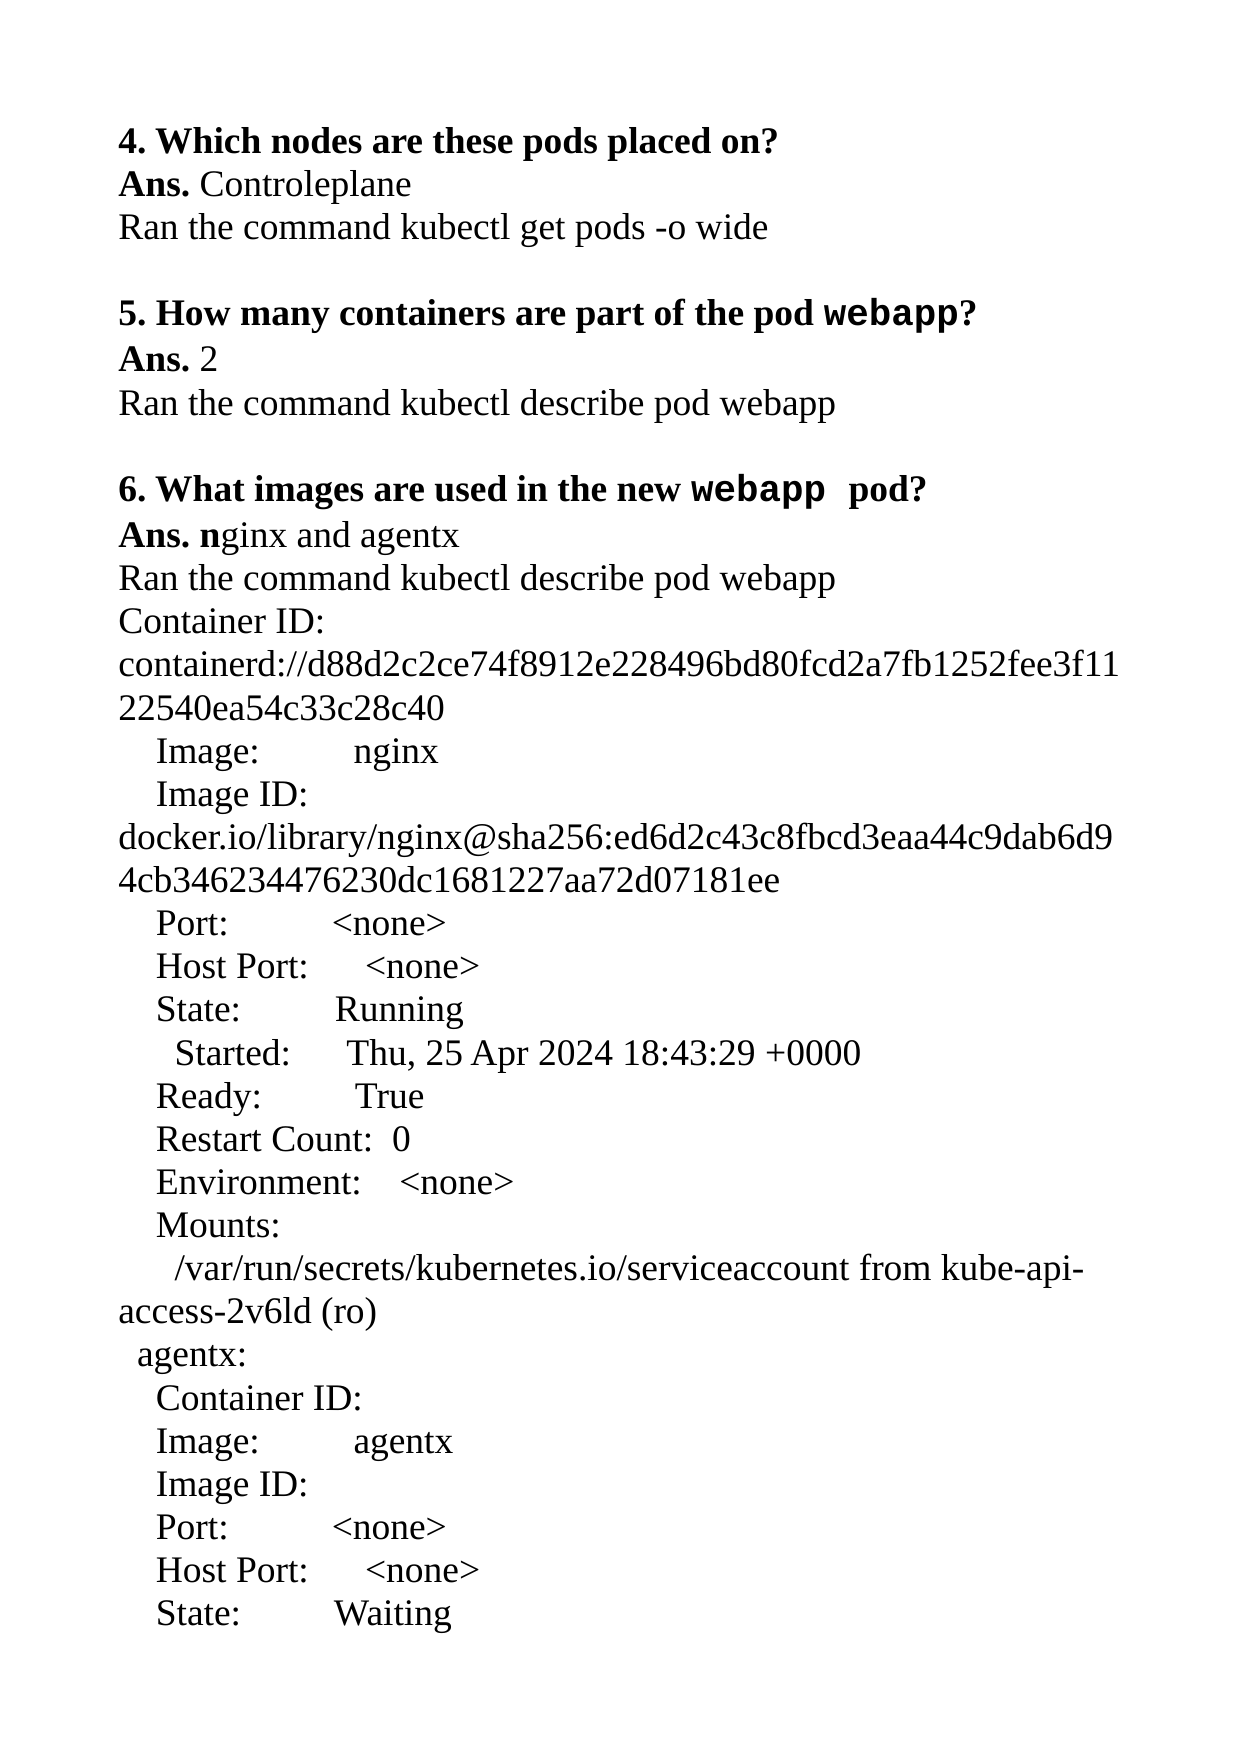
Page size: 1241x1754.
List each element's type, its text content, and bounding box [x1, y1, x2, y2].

text Ready: True [118, 1073, 1122, 1116]
text agentx: [118, 1332, 1122, 1375]
text Ran the command kubectl get pods -o wide [118, 204, 1122, 247]
text /var/run/secrets/kubernetes.io/serviceaccount from kube-api-access-2v6ld (ro) [118, 1246, 1122, 1332]
text State: Running [118, 987, 1122, 1030]
text Started: Thu, 25 Apr 2024 18:43:29 +0000 [118, 1030, 1122, 1073]
text Image: nginx [118, 728, 1122, 771]
text 4. Which nodes are these pods placed on? [118, 118, 1122, 161]
text Restart Count: 0 [118, 1116, 1122, 1159]
text Image: agentx [118, 1418, 1122, 1461]
text State: Waiting [118, 1591, 1122, 1634]
text Image ID: [118, 1461, 1122, 1504]
text 6. What images are used in the new webapp pod? [118, 466, 1122, 512]
text Mounts: [118, 1202, 1122, 1246]
text Ran the command kubectl describe pod webapp [118, 556, 1122, 599]
text Ans. Controleplane [118, 161, 1122, 204]
text Environment: <none> [118, 1159, 1122, 1202]
text Container ID: containerd://d88d2c2ce74f8912e228496bd80fcd2a7fb1252fee3f1122540ea54c33c28c40 [118, 599, 1122, 728]
text Port: <none> [118, 901, 1122, 944]
text Ans. nginx and agentx [118, 512, 1122, 556]
text Ran the command kubectl describe pod webapp [118, 380, 1122, 423]
text Image ID: docker.io/library/nginx@sha256:ed6d2c43c8fbcd3eaa44c9dab6d94cb346234476230dc1681227aa72d07181ee [118, 771, 1122, 901]
text Host Port: <none> [118, 944, 1122, 987]
text 5. How many containers are part of the pod webapp? [118, 291, 1122, 337]
text Host Port: <none> [118, 1547, 1122, 1591]
text Container ID: [118, 1375, 1122, 1418]
text Port: <none> [118, 1504, 1122, 1547]
text Ans. 2 [118, 337, 1122, 380]
